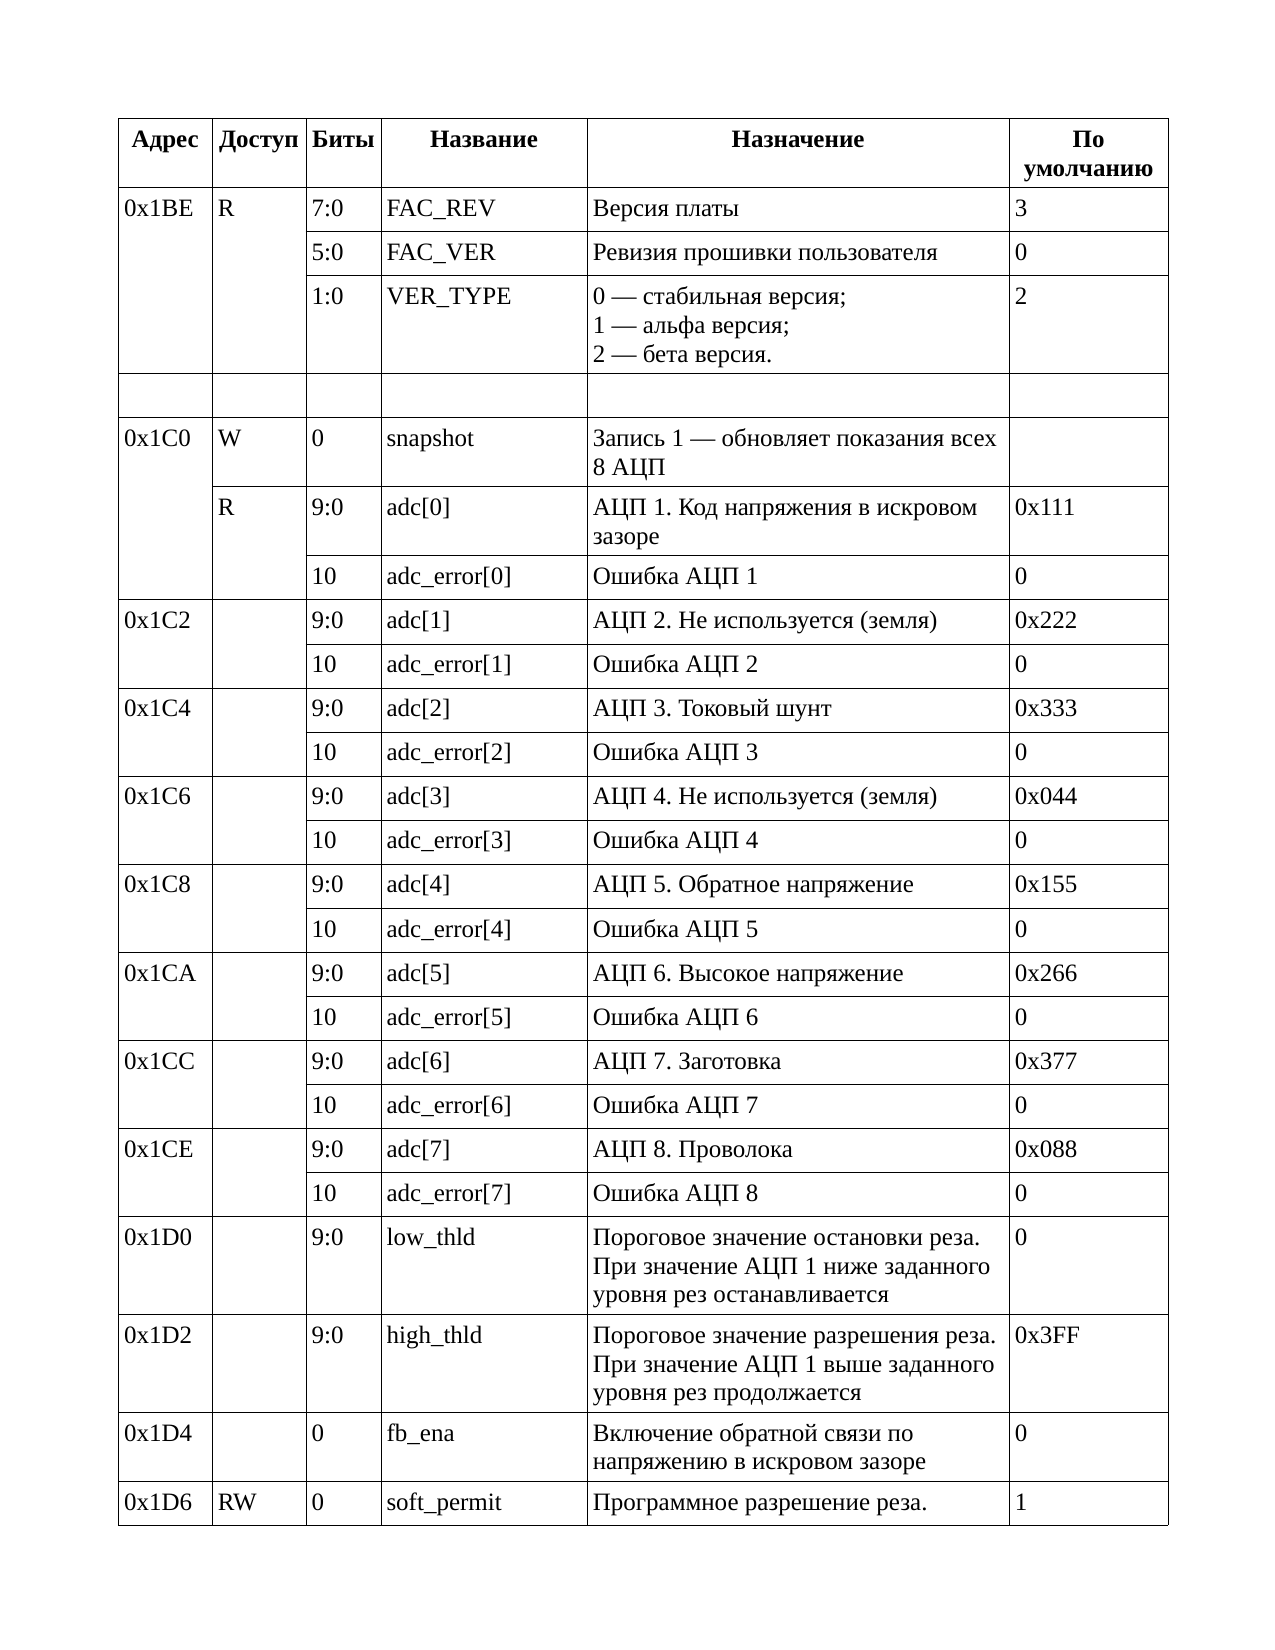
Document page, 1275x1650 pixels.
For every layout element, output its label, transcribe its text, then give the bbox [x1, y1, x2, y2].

table_cell Ошибка АЦП 6 [588, 997, 1009, 1040]
table_cell 0 [307, 1482, 381, 1525]
table_cell 0 [1010, 1085, 1168, 1128]
table_cell 1:0 [307, 276, 381, 373]
table_cell [382, 374, 587, 417]
table_cell 9:0 [307, 1217, 381, 1314]
table_cell 9:0 [307, 1041, 381, 1084]
table_cell adc_error[0] [382, 556, 587, 599]
table_header Биты [307, 119, 381, 187]
table_cell fb_ena [382, 1413, 587, 1481]
table_cell 3 [1010, 188, 1168, 231]
table_cell 0x1C2 [119, 600, 212, 687]
table_cell VER_TYPE [382, 276, 587, 373]
table_cell adc[2] [382, 689, 587, 732]
table_cell 0x3FF [1010, 1315, 1168, 1412]
table_cell 10 [307, 997, 381, 1040]
table_header Название [382, 119, 587, 187]
table_cell 9:0 [307, 865, 381, 908]
table_header Адрес [119, 119, 212, 187]
table_cell R [213, 487, 306, 599]
table_cell 0 — стабильная версия; 1 — альфа версия; 2 — бета версия. [588, 276, 1009, 373]
table_cell [1010, 374, 1168, 417]
table_cell 0 [1010, 997, 1168, 1040]
table_cell adc[4] [382, 865, 587, 908]
table_header Назначение [588, 119, 1009, 187]
table_cell АЦП 4. Не используется (земля) [588, 777, 1009, 820]
table_cell 0x1C0 [119, 418, 212, 599]
table_cell 0 [1010, 645, 1168, 687]
table_cell [213, 1129, 306, 1216]
table_cell 9:0 [307, 953, 381, 996]
table_cell 0x377 [1010, 1041, 1168, 1084]
table_cell 9:0 [307, 600, 381, 643]
table_cell [213, 1413, 306, 1481]
table_cell 10 [307, 556, 381, 599]
table_cell 0x1D4 [119, 1413, 212, 1481]
table_cell [213, 1315, 306, 1412]
table_cell АЦП 5. Обратное напряжение [588, 865, 1009, 908]
table_cell 9:0 [307, 487, 381, 555]
table_cell snapshot [382, 418, 587, 486]
table_cell low_thld [382, 1217, 587, 1314]
table_header Доступ [213, 119, 306, 187]
table_cell АЦП 6. Высокое напряжение [588, 953, 1009, 996]
table_cell Ошибка АЦП 8 [588, 1173, 1009, 1216]
table_cell Программное разрешение реза. [588, 1482, 1009, 1525]
table_cell Ошибка АЦП 5 [588, 909, 1009, 952]
table_cell 9:0 [307, 689, 381, 732]
table_cell 0x111 [1010, 487, 1168, 555]
table_cell [213, 1217, 306, 1314]
table_cell Запись 1 — обновляет показания всех 8 АЦП [588, 418, 1009, 486]
table_cell 0x222 [1010, 600, 1168, 643]
table_cell adc_error[4] [382, 909, 587, 952]
table_cell 0x044 [1010, 777, 1168, 820]
table_cell 10 [307, 821, 381, 864]
table_cell [213, 1041, 306, 1128]
table_cell [213, 953, 306, 1040]
table_cell 5:0 [307, 232, 381, 275]
table_cell adc[0] [382, 487, 587, 555]
table_cell 10 [307, 733, 381, 776]
table_cell 0x088 [1010, 1129, 1168, 1172]
table_cell Ошибка АЦП 2 [588, 645, 1009, 687]
table_cell [213, 865, 306, 952]
table_cell 0x266 [1010, 953, 1168, 996]
table_cell Включение обратной связи по напряжению в искровом зазоре [588, 1413, 1009, 1481]
table_cell 0 [1010, 556, 1168, 599]
table_cell 0x1C4 [119, 689, 212, 776]
table_cell W [213, 418, 306, 486]
table_cell АЦП 1. Код напряжения в искровом зазоре [588, 487, 1009, 555]
table_cell adc_error[5] [382, 997, 587, 1040]
table_cell [213, 689, 306, 776]
table_cell [213, 374, 306, 417]
table_cell 0 [307, 1413, 381, 1481]
table_cell adc[3] [382, 777, 587, 820]
table_cell 0x1D0 [119, 1217, 212, 1314]
table_cell 10 [307, 1173, 381, 1216]
table_cell R [213, 188, 306, 373]
table_cell 9:0 [307, 1315, 381, 1412]
table_cell adc_error[7] [382, 1173, 587, 1216]
table_cell 0x1C8 [119, 865, 212, 952]
table_cell adc[6] [382, 1041, 587, 1084]
table_cell 0x1BE [119, 188, 212, 373]
table_cell 10 [307, 1085, 381, 1128]
table_cell adc_error[2] [382, 733, 587, 776]
table_cell FAC_VER [382, 232, 587, 275]
table_header По умолчанию [1010, 119, 1168, 187]
table_cell 10 [307, 645, 381, 687]
table_cell АЦП 3. Токовый шунт [588, 689, 1009, 732]
table_cell 0x1D6 [119, 1482, 212, 1525]
table_cell FAC_REV [382, 188, 587, 231]
table_cell [1010, 418, 1168, 486]
table_cell [119, 374, 212, 417]
table_cell [588, 374, 1009, 417]
table_cell 0x1CC [119, 1041, 212, 1128]
table_cell 0x155 [1010, 865, 1168, 908]
table_cell 2 [1010, 276, 1168, 373]
table_cell adc_error[1] [382, 645, 587, 687]
table_cell 9:0 [307, 777, 381, 820]
table_cell adc[5] [382, 953, 587, 996]
table_cell Пороговое значение остановки реза. При значение АЦП 1 ниже заданного уровня рез останавливается [588, 1217, 1009, 1314]
table_cell 9:0 [307, 1129, 381, 1172]
table_cell 0 [1010, 1413, 1168, 1481]
table_cell 0x1D2 [119, 1315, 212, 1412]
table_cell 0x333 [1010, 689, 1168, 732]
table_cell 7:0 [307, 188, 381, 231]
table_cell [307, 374, 381, 417]
table_cell 0 [1010, 1173, 1168, 1216]
table_cell АЦП 8. Проволока [588, 1129, 1009, 1172]
table_cell soft_permit [382, 1482, 587, 1525]
table_cell 0x1CA [119, 953, 212, 1040]
table_cell Ревизия прошивки пользователя [588, 232, 1009, 275]
table_cell 0 [1010, 232, 1168, 275]
table_cell Ошибка АЦП 3 [588, 733, 1009, 776]
table_cell 0 [1010, 909, 1168, 952]
table_cell high_thld [382, 1315, 587, 1412]
table_cell RW [213, 1482, 306, 1525]
table_cell adc[7] [382, 1129, 587, 1172]
table_cell adc_error[6] [382, 1085, 587, 1128]
table_cell 0 [1010, 733, 1168, 776]
table_cell Пороговое значение разрешения реза. При значение АЦП 1 выше заданного уровня рез продолжается [588, 1315, 1009, 1412]
table_cell 0 [1010, 1217, 1168, 1314]
table_cell Ошибка АЦП 1 [588, 556, 1009, 599]
table_cell 0 [1010, 821, 1168, 864]
table_cell [213, 777, 306, 864]
table_cell 0 [307, 418, 381, 486]
table_cell Версия платы [588, 188, 1009, 231]
table_cell [213, 600, 306, 687]
table_cell adc[1] [382, 600, 587, 643]
table_cell 10 [307, 909, 381, 952]
table_cell АЦП 7. Заготовка [588, 1041, 1009, 1084]
table_cell Ошибка АЦП 4 [588, 821, 1009, 864]
table_cell 0x1CE [119, 1129, 212, 1216]
table_cell АЦП 2. Не используется (земля) [588, 600, 1009, 643]
table_cell 1 [1010, 1482, 1168, 1525]
table_cell adc_error[3] [382, 821, 587, 864]
table_cell Ошибка АЦП 7 [588, 1085, 1009, 1128]
table_cell 0x1C6 [119, 777, 212, 864]
